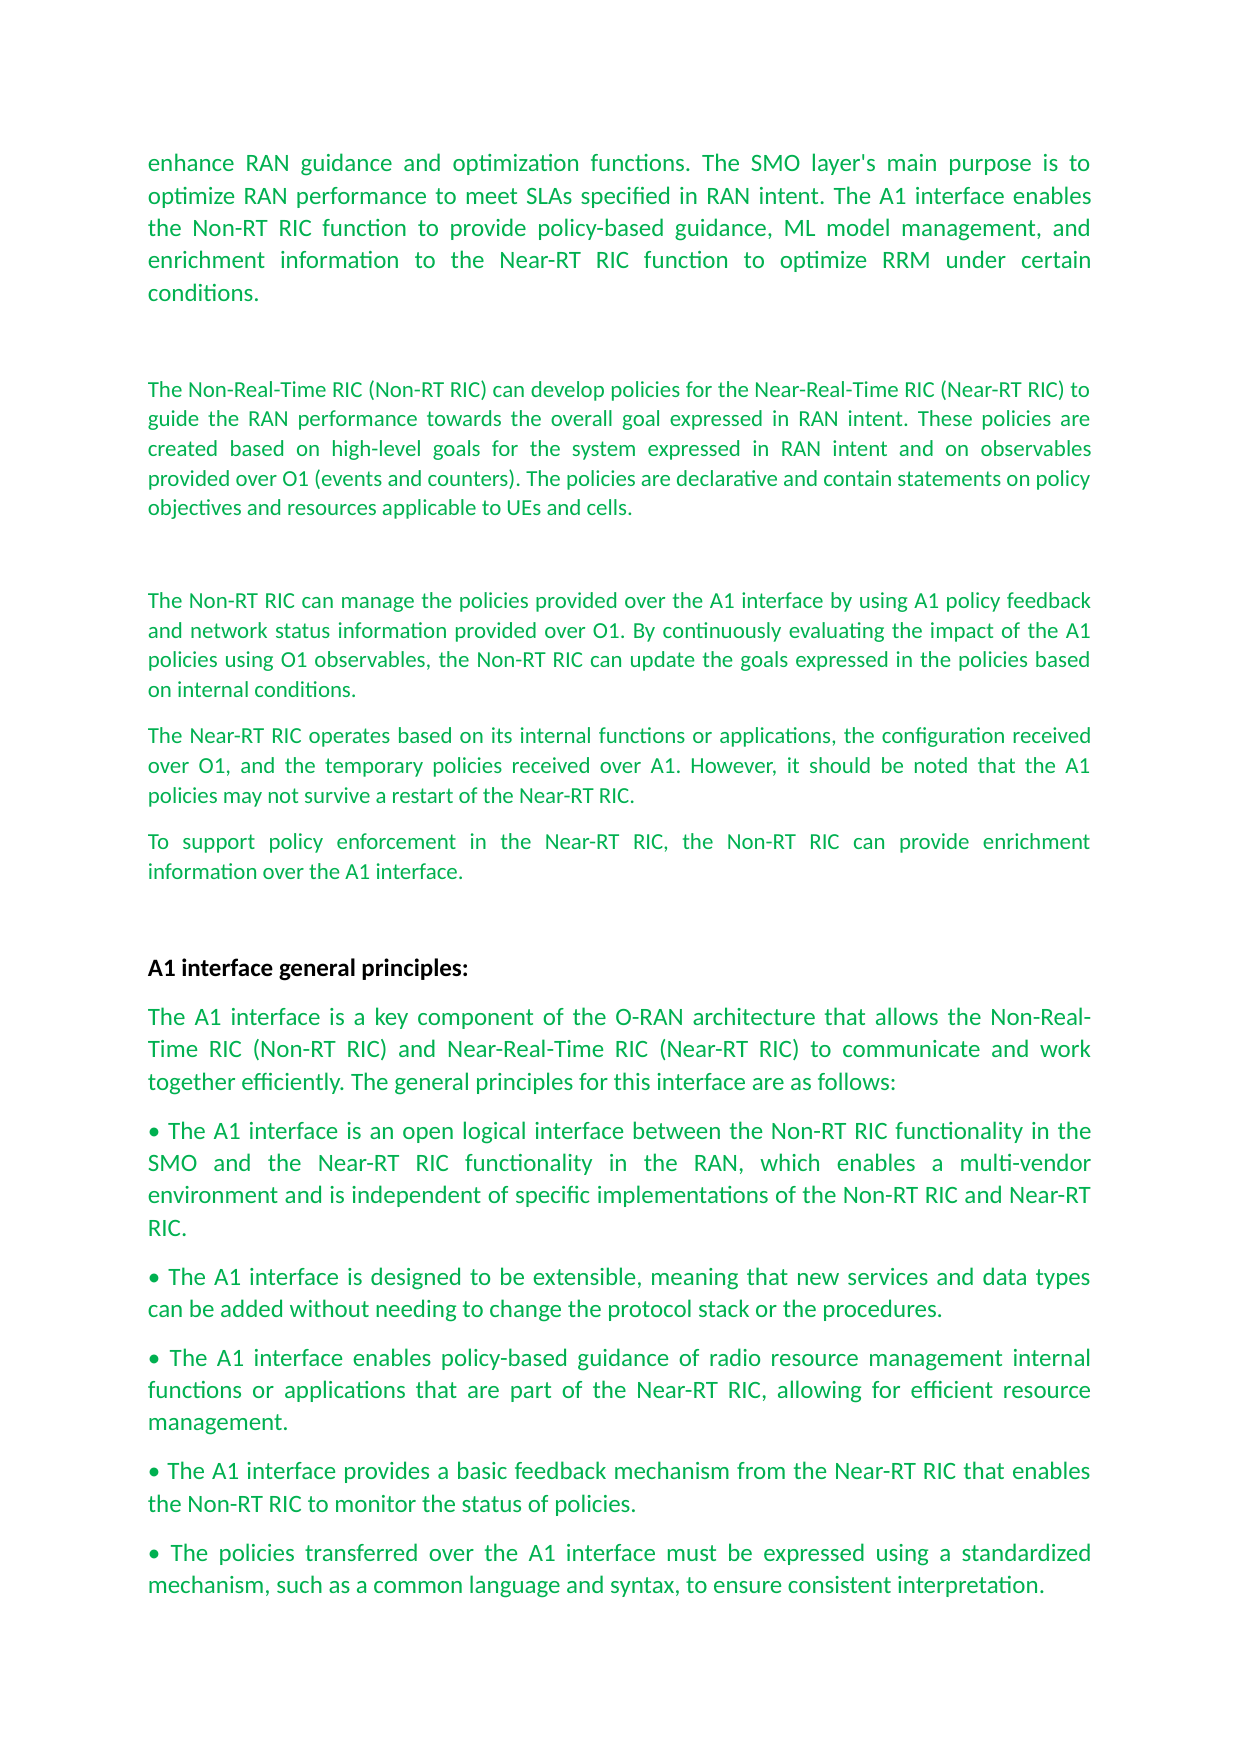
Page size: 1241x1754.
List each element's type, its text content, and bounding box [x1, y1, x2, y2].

text The Non-RT RIC can manage the policies provided over the A1 interface by using A1 policy feedback and network status information provided over O1. By continuously evaluating the impact of the A1 policies using O1 observables, the Non-RT RIC can update the goals expressed in the policies based on internal conditions. [148, 586, 1093, 703]
text The Near-RT RIC operates based on its internal functions or applications, the configuration received over O1, and the temporary policies received over A1. However, it should be noted that the A1 policies may not survive a restart of the Near-RT RIC. [148, 722, 1093, 809]
text • The A1 interface enables policy-based guidance of radio resource management internal functions or applications that are part of the Near-RT RIC, allowing for efficient resource management. [148, 1342, 1093, 1437]
text The Non-Real-Time RIC (Non-RT RIC) can develop policies for the Near-Real-Time RIC (Near-RT RIC) to guide the RAN performance towards the overall goal expressed in RAN intent. These policies are created based on high-level goals for the system expressed in RAN intent and on observables provided over O1 (events and counters). The policies are declarative and contain statements on policy objectives and resources applicable to UEs and cells. [148, 375, 1093, 521]
text • The A1 interface provides a basic feedback mechanism from the Near-RT RIC that enables the Non-RT RIC to monitor the status of policies. [148, 1455, 1093, 1518]
text • The A1 interface is designed to be extensible, meaning that new services and data types can be added without needing to change the protocol stack or the procedures. [148, 1261, 1093, 1323]
text enhance RAN guidance and optimization functions. The SMO layer's main purpose is to optimize RAN performance to meet SLAs specified in RAN intent. The A1 interface enables the Non-RT RIC function to provide policy-based guidance, ML model management, and enrichment information to the Near-RT RIC function to optimize RRM under certain conditions. [148, 148, 1093, 307]
text A1 interface general principles: [148, 952, 1093, 983]
text • The A1 interface is an open logical interface between the Non-RT RIC functionality in the SMO and the Near-RT RIC functionality in the RAN, which enables a multi-vendor environment and is independent of specific implementations of the Non-RT RIC and Near-RT RIC. [148, 1115, 1093, 1242]
text • The policies transferred over the A1 interface must be expressed using a standardized mechanism, such as a common language and syntax, to ensure consistent interpretation. [148, 1537, 1093, 1599]
text The A1 interface is a key component of the O-RAN architecture that allows the Non-Real-Time RIC (Non-RT RIC) and Near-Real-Time RIC (Near-RT RIC) to communicate and work together efficiently. The general principles for this interface are as follows: [148, 1001, 1093, 1096]
text To support policy enforcement in the Near-RT RIC, the Non-RT RIC can provide enrichment information over the A1 interface. [148, 827, 1093, 885]
